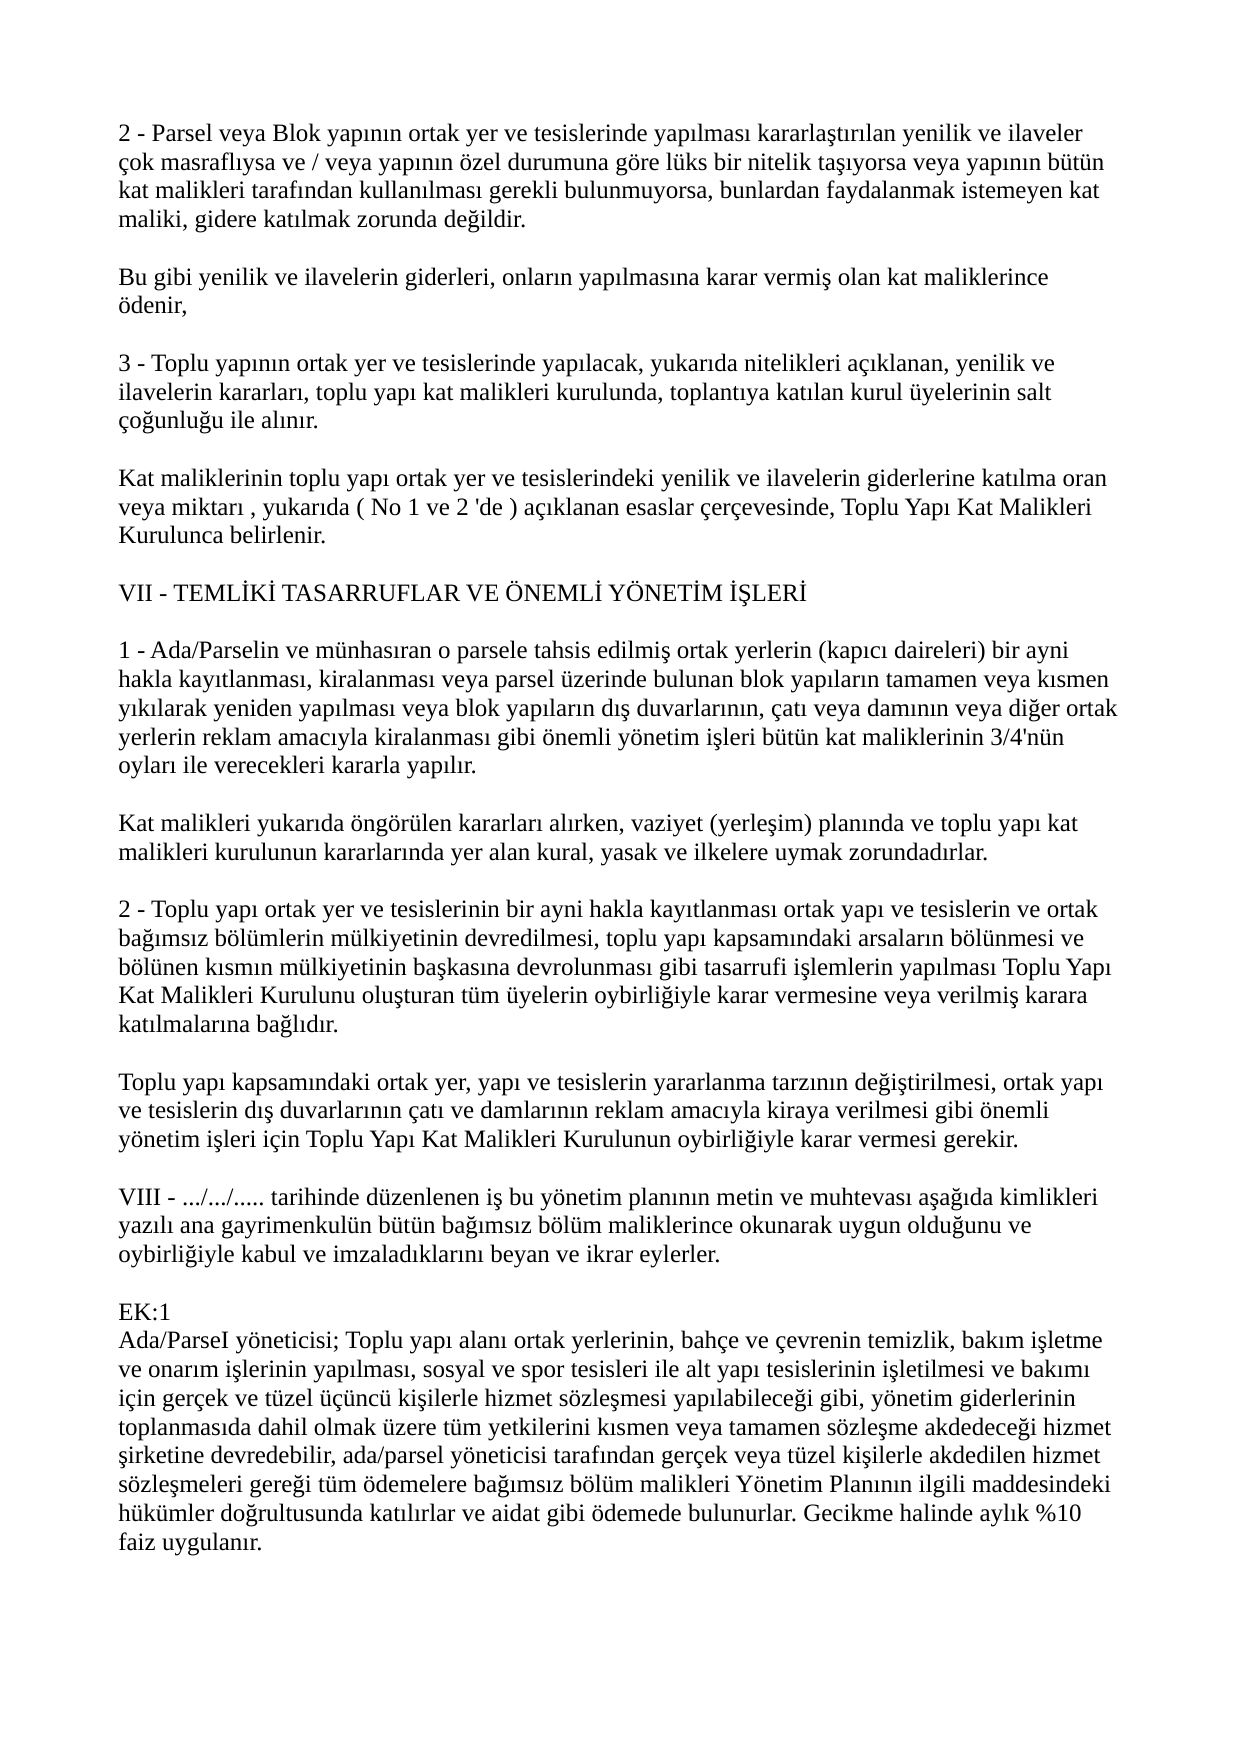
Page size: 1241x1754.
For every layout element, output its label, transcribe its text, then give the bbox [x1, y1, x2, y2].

text 2 - Parsel veya Blok yapının ortak yer ve tesislerinde yapılması kararlaştırılan yenilik ve ilaveler çok masraflıysa ve / veya yapının özel durumuna göre lüks bir nitelik taşıyorsa veya yapının bütün kat malikleri tarafından kullanılması gerekli bulunmuyorsa, bunlardan faydalanmak istemeyen kat maliki, gidere katılmak zorunda değildir. Bu gibi yenilik ve ilavelerin giderleri, onların yapılmasına karar vermiş olan kat maliklerince ödenir, 3 - Toplu yapının ortak yer ve tesislerinde yapılacak, yukarıda nitelikleri açıklanan, yenilik ve ilavelerin kararları, toplu yapı kat malikleri kurulunda, toplantıya katılan kurul üyelerinin salt çoğunluğu ile alınır. Kat maliklerinin toplu yapı ortak yer ve tesislerindeki yenilik ve ilavelerin giderlerine katılma oran veya miktarı , yukarıda ( No 1 ve 2 'de ) açıklanan esaslar çerçevesinde, Toplu Yapı Kat Malikleri Kurulunca belirlenir. VII - TEMLİKİ TASARRUFLAR VE ÖNEMLİ YÖNETİM İŞLERİ 1 - Ada/Parselin ve münhasıran o parsele tahsis edilmiş ortak yerlerin (kapıcı daireleri) bir ayni hakla kayıtlanması, kiralanması veya parsel üzerinde bulunan blok yapıların tamamen veya kısmen yıkılarak yeniden yapılması veya blok yapıların dış duvarlarının, çatı veya damının veya diğer ortak yerlerin reklam amacıyla kiralanması gibi önemli yönetim işleri bütün kat maliklerinin 3/4'nün oyları ile verecekleri kararla yapılır. Kat malikleri yukarıda öngörülen kararları alırken, vaziyet (yerleşim) planında ve toplu yapı kat malikleri kurulunun kararlarında yer alan kural, yasak ve ilkelere uymak zorundadırlar. 2 - Toplu yapı ortak yer ve tesislerinin bir ayni hakla kayıtlanması ortak yapı ve tesislerin ve ortak bağımsız bölümlerin mülkiyetinin devredilmesi, toplu yapı kapsamındaki arsaların bölünmesi ve bölünen kısmın mülkiyetinin başkasına devrolunması gibi tasarrufi işlemlerin yapılması Toplu Yapı Kat Malikleri Kurulunu oluşturan tüm üyelerin oybirliğiyle karar vermesine veya verilmiş karara katılmalarına bağlıdır. Toplu yapı kapsamındaki ortak yer, yapı ve tesislerin yararlanma tarzının değiştirilmesi, ortak yapı ve tesislerin dış duvarlarının çatı ve damlarının reklam amacıyla kiraya verilmesi gibi önemli yönetim işleri için Toplu Yapı Kat Malikleri Kurulunun oybirliğiyle karar vermesi gerekir. VIII - .../.../..... tarihinde düzenlenen iş bu yönetim planının metin ve muhtevası aşağıda kimlikleri yazılı ana gayrimenkulün bütün bağımsız bölüm maliklerince okunarak uygun olduğunu ve oybirliğiyle kabul ve imzaladıklarını beyan ve ikrar eylerler. EK:1 Ada/ParseI yöneticisi; Toplu yapı alanı ortak yerlerinin, bahçe ve çevrenin temizlik, bakım işletme ve onarım işlerinin yapılması, sosyal ve spor tesisleri ile alt yapı tesislerinin işletilmesi ve bakımı için gerçek ve tüzel üçüncü kişilerle hizmet sözleşmesi yapılabileceği gibi, yönetim giderlerinin toplanmasıda dahil olmak üzere tüm yetkilerini kısmen veya tamamen sözleşme akdedeceği hizmet şirketine devredebilir, ada/parsel yöneticisi tarafından gerçek veya tüzel kişilerle akdedilen hizmet sözleşmeleri gereği tüm ödemelere bağımsız bölüm malikleri Yönetim Planının ilgili maddesindeki hükümler doğrultusunda katılırlar ve aidat gibi ödemede bulunurlar. Gecikme halinde aylık %10 faiz uygulanır. [118, 118, 1122, 1556]
